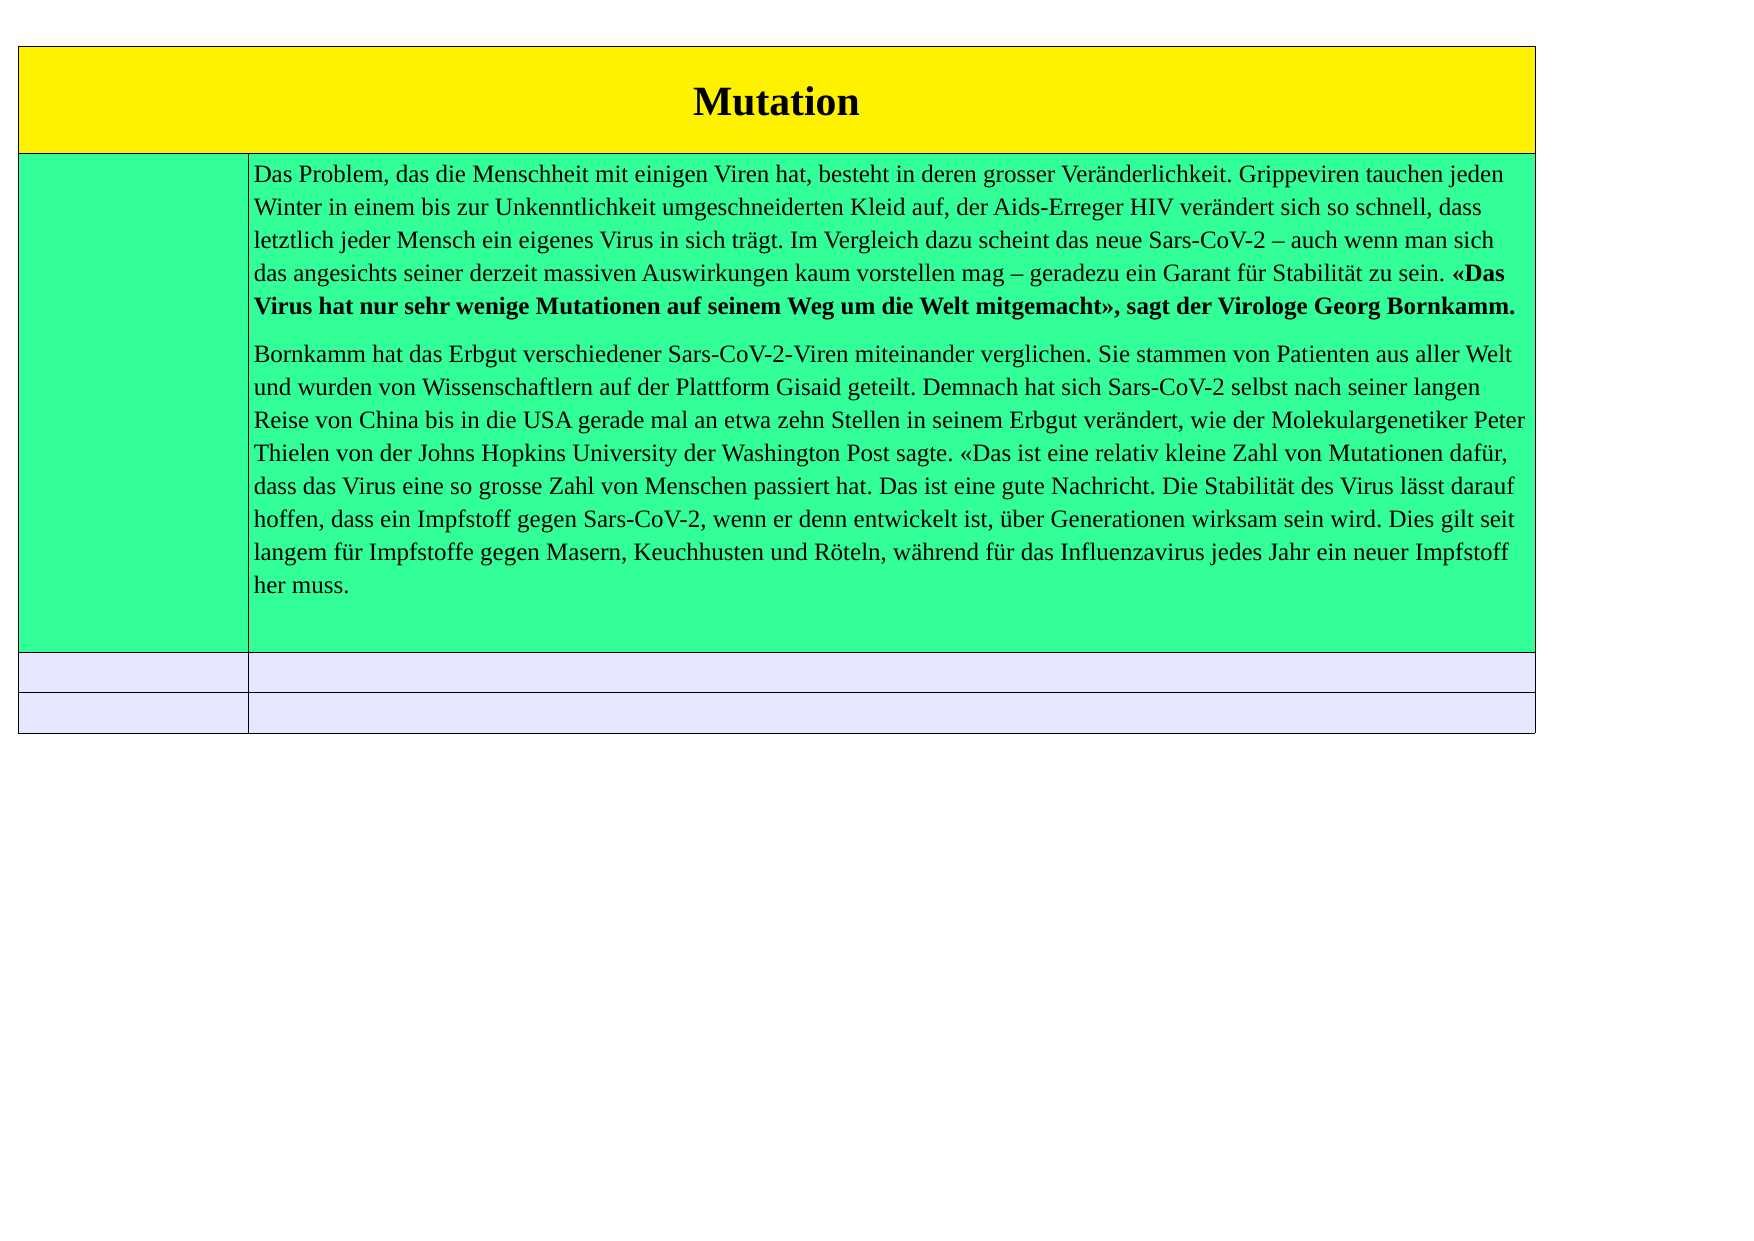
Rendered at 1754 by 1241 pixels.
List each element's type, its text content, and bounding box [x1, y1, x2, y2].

table_cell Das Problem, das die Menschheit mit einigen Viren hat, besteht in deren grosser Veränderlichkeit. Grippeviren tauchen jeden Winter in einem bis zur Unkenntlichkeit umgeschneiderten Kleid auf, der Aids-Erreger HIV verändert sich so schnell, dass letztlich jeder Mensch ein eigenes Virus in sich trägt. Im Vergleich dazu scheint das neue Sars-CoV-2 – auch wenn man sich das angesichts seiner derzeit massiven Auswirkungen kaum vorstellen mag – geradezu ein Garant für Stabilität zu sein. «Das Virus hat nur sehr wenige Mutationen auf seinem Weg um die Welt mitgemacht», sagt der Virologe Georg Bornkamm. Bornkamm hat das Erbgut verschiedener Sars-CoV-2-Viren miteinander verglichen. Sie stammen von Patienten aus aller Welt und wurden von Wissenschaftlern auf der Plattform Gisaid geteilt. Demnach hat sich Sars-CoV-2 selbst nach seiner langen Reise von China bis in die USA gerade mal an etwa zehn Stellen in seinem Erbgut verändert, wie der Molekulargenetiker Peter Thielen von der Johns Hopkins University der Washington Post sagte. «Das ist eine relativ kleine Zahl von Mutationen dafür, dass das Virus eine so grosse Zahl von Menschen passiert hat. Das ist eine gute Nachricht. Die Stabilität des Virus lässt darauf hoffen, dass ein Impfstoff gegen Sars-CoV-2, wenn er denn entwickelt ist, über Generationen wirksam sein wird. Dies gilt seit langem für Impfstoffe gegen Masern, Keuchhusten und Röteln, während für das Influenzavirus jedes Jahr ein neuer Impfstoff her muss. [249, 154, 1535, 652]
table_cell [249, 653, 1535, 692]
table_cell [19, 154, 248, 652]
table_cell [19, 693, 248, 733]
table_cell [249, 693, 1535, 733]
table_header Mutation [19, 47, 1535, 153]
table_cell [19, 653, 248, 692]
